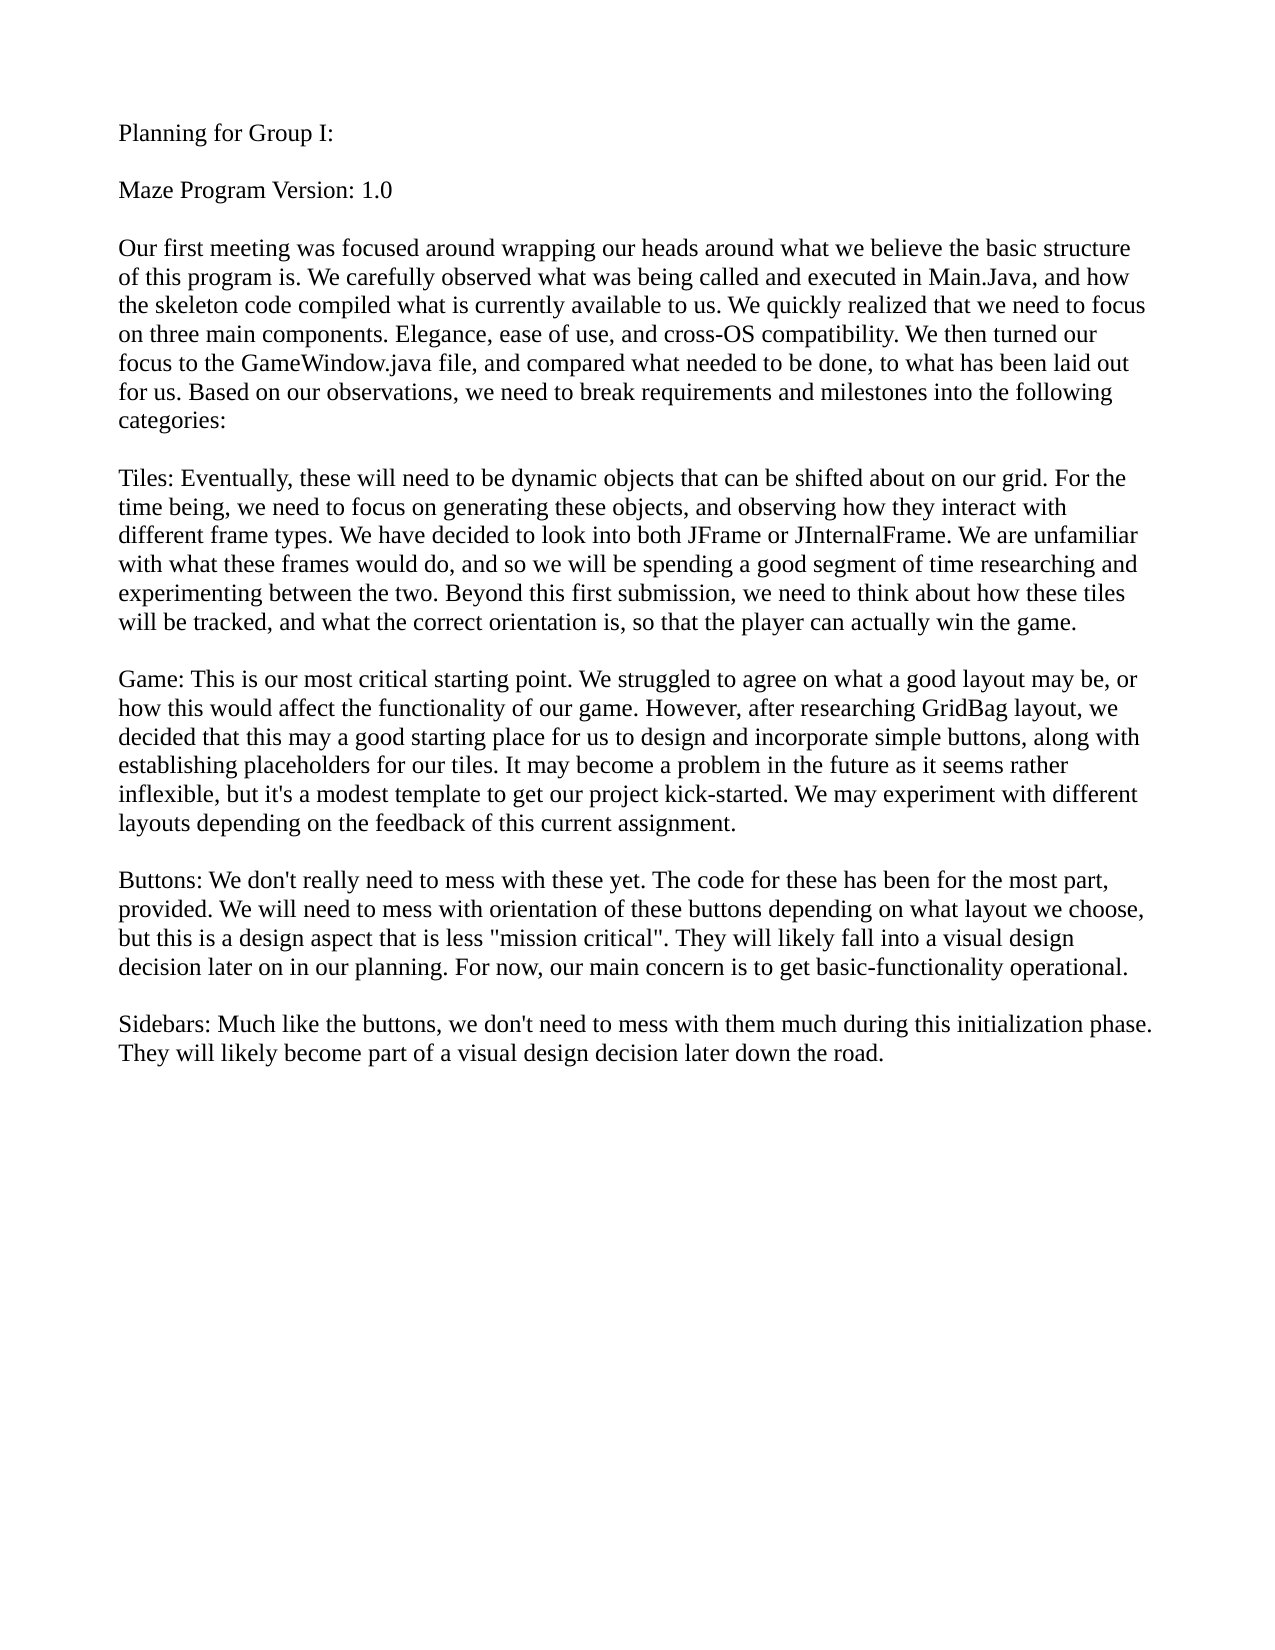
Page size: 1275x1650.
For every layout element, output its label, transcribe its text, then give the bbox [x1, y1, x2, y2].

text Our first meeting was focused around wrapping our heads around what we believe the basic structure of this program is. We carefully observed what was being called and executed in Main.Java, and how the skeleton code compiled what is currently available to us. We quickly realized that we need to focus on three main components. Elegance, ease of use, and cross-OS compatibility. We then turned our focus to the GameWindow.java file, and compared what needed to be done, to what has been laid out for us. Based on our observations, we need to break requirements and milestones into the following categories: [118, 233, 1157, 434]
text Buttons: We don't really need to mess with these yet. The code for these has been for the most part, provided. We will need to mess with orientation of these buttons depending on what layout we choose, but this is a design aspect that is less "mission critical". They will likely fall into a visual design decision later on in our planning. For now, our main concern is to get basic-functionality operational. [118, 866, 1157, 981]
text Game: This is our most critical starting point. We struggled to agree on what a good layout may be, or how this would affect the functionality of our game. However, after researching GridBag layout, we decided that this may a good starting place for us to design and incorporate simple buttons, along with establishing placeholders for our tiles. It may become a problem in the future as it seems rather inflexible, but it's a modest template to get our project kick-started. We may experiment with different layouts depending on the feedback of this current assignment. [118, 664, 1157, 837]
text Sidebars: Much like the buttons, we don't need to mess with them much during this initialization phase. They will likely become part of a visual design decision later down the road. [118, 1009, 1157, 1067]
text Tiles: Eventually, these will need to be dynamic objects that can be shifted about on our grid. For the time being, we need to focus on generating these objects, and observing how they interact with different frame types. We have decided to look into both JFrame or JInternalFrame. We are unfamiliar with what these frames would do, and so we will be spending a good segment of time researching and experimenting between the two. Beyond this first submission, we need to think about how these tiles will be tracked, and what the correct orientation is, so that the player can actually win the game. [118, 463, 1157, 636]
text Maze Program Version: 1.0 [118, 176, 1157, 204]
text Planning for Group I: [118, 118, 1157, 147]
